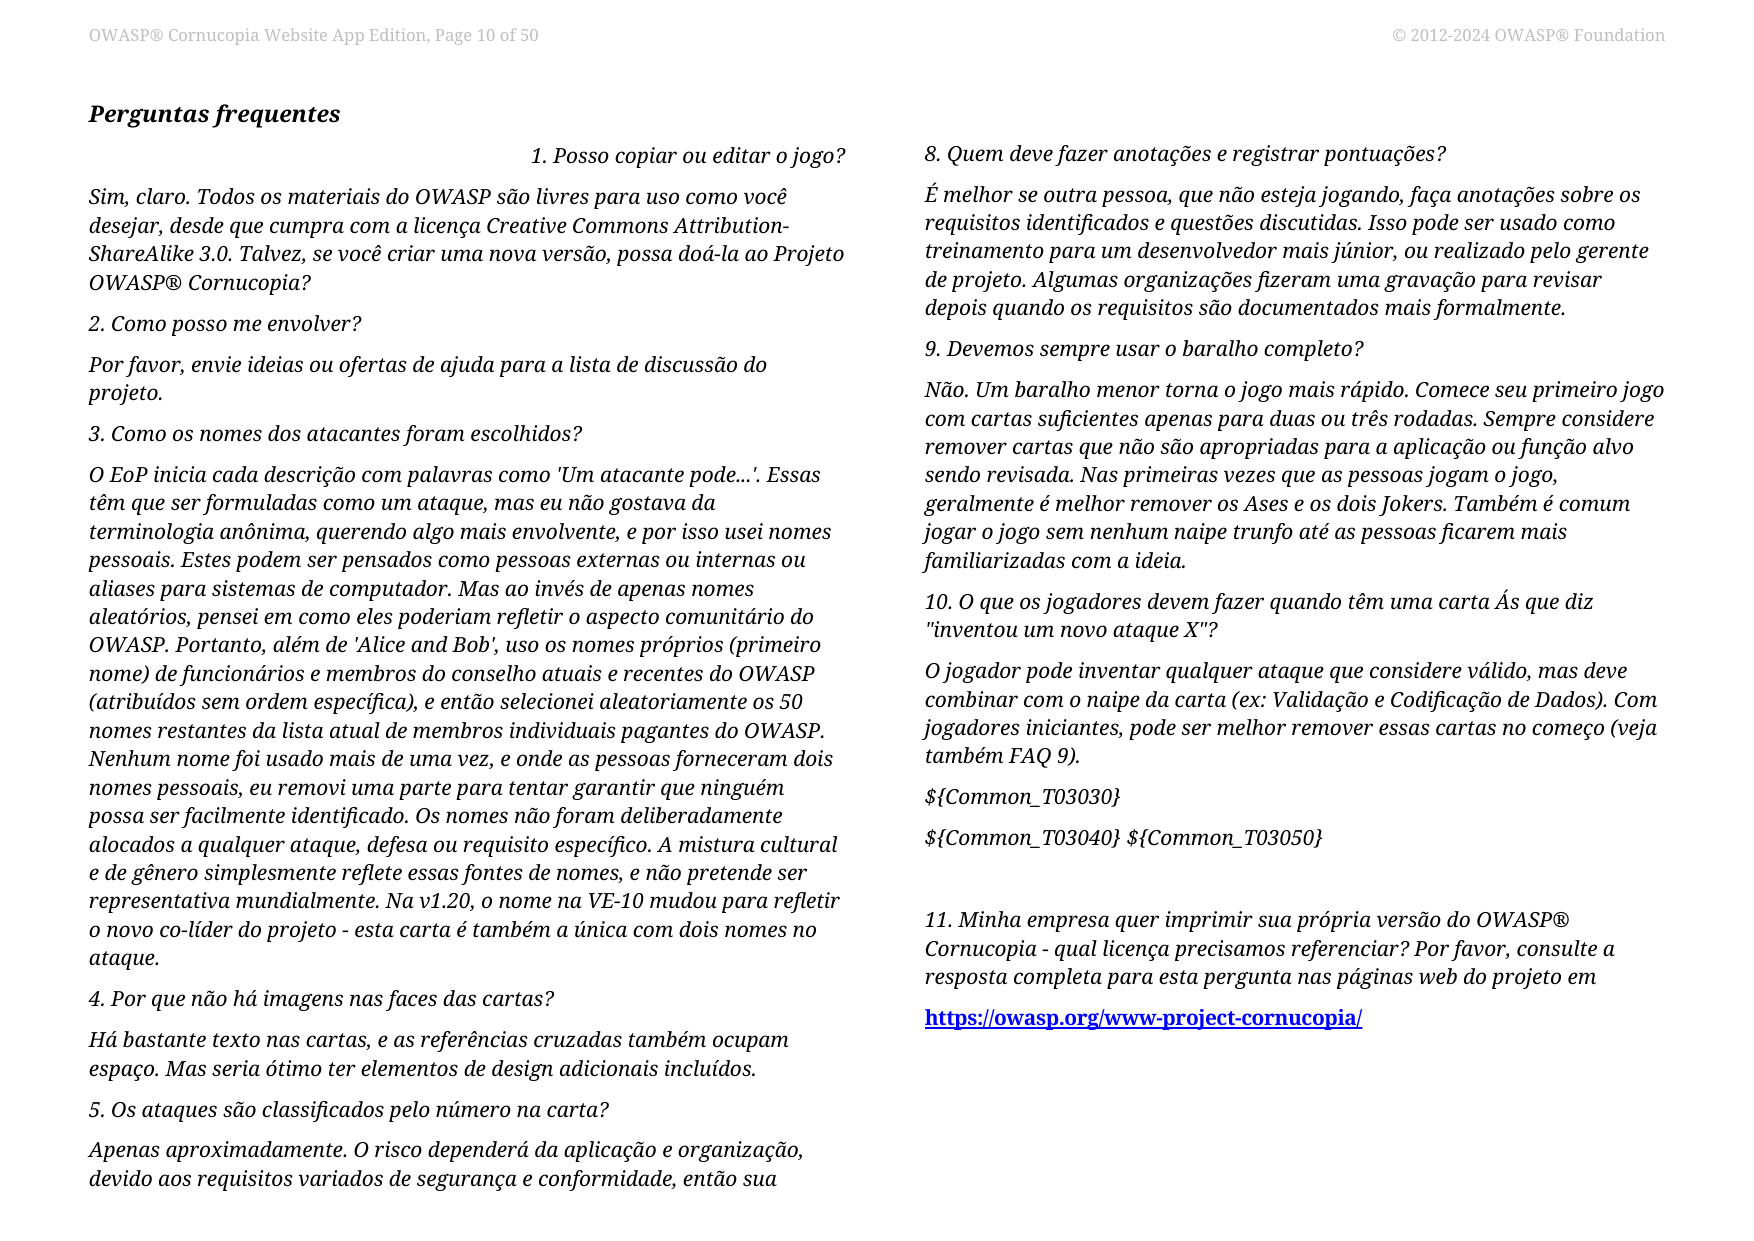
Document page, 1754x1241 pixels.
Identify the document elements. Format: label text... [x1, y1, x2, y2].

table_header [856, 98, 913, 1192]
table_header Perguntas frequentes 1. Posso copiar ou editar o jogo? Sim, claro. Todos os materiais do OWASP são livres para uso como você desejar, desde que cumpra com a licença Creative Commons Attribution-ShareAlike 3.0. Talvez, se você criar uma nova versão, possa doá-la ao Projeto OWASP® Cornucopia? 2. Como posso me envolver? Por favor, envie ideias ou ofertas de ajuda para a lista de discussão do projeto. 3. Como os nomes dos atacantes foram escolhidos? O EoP inicia cada descrição com palavras como 'Um atacante pode...'. Essas têm que ser formuladas como um ataque, mas eu não gostava da terminologia anônima, querendo algo mais envolvente, e por isso usei nomes pessoais. Estes podem ser pensados como pessoas externas ou internas ou aliases para sistemas de computador. Mas ao invés de apenas nomes aleatórios, pensei em como eles poderiam refletir o aspecto comunitário do OWASP. Portanto, além de 'Alice and Bob', uso os nomes próprios (primeiro nome) de funcionários e membros do conselho atuais e recentes do OWASP (atribuídos sem ordem específica), e então selecionei aleatoriamente os 50 nomes restantes da lista atual de membros individuais pagantes do OWASP. Nenhum nome foi usado mais de uma vez, e onde as pessoas forneceram dois nomes pessoais, eu removi uma parte para tentar garantir que ninguém possa ser facilmente identificado. Os nomes não foram deliberadamente alocados a qualquer ataque, defesa ou requisito específico. A mistura cultural e de gênero simplesmente reflete essas fontes de nomes, e não pretende ser representativa mundialmente. Na v1.20, o nome na VE-10 mudou para refletir o novo co-líder do projeto - esta carta é também a única com dois nomes no ataque. 4. Por que não há imagens nas faces das cartas? Há bastante texto nas cartas, e as referências cruzadas também ocupam espaço. Mas seria ótimo ter elementos de design adicionais incluídos. 5. Os ataques são classificados pelo número na carta? Apenas aproximadamente. O risco dependerá da aplicação e organização, devido aos requisitos variados de segurança e conformidade, então sua [78, 98, 856, 1192]
table_header 8. Quem deve fazer anotações e registrar pontuações? É melhor se outra pessoa, que não esteja jogando, faça anotações sobre os requisitos identificados e questões discutidas. Isso pode ser usado como treinamento para um desenvolvedor mais júnior, ou realizado pelo gerente de projeto. Algumas organizações fizeram uma gravação para revisar depois quando os requisitos são documentados mais formalmente. 9. Devemos sempre usar o baralho completo? Não. Um baralho menor torna o jogo mais rápido. Comece seu primeiro jogo com cartas suficientes apenas para duas ou três rodadas. Sempre considere remover cartas que não são apropriadas para a aplicação ou função alvo sendo revisada. Nas primeiras vezes que as pessoas jogam o jogo, geralmente é melhor remover os Ases e os dois Jokers. Também é comum jogar o jogo sem nenhum naipe trunfo até as pessoas ficarem mais familiarizadas com a ideia. 10. O que os jogadores devem fazer quando têm uma carta Ás que diz "inventou um novo ataque X"? O jogador pode inventar qualquer ataque que considere válido, mas deve combinar com o naipe da carta (ex: Validação e Codificação de Dados). Com jogadores iniciantes, pode ser melhor remover essas cartas no começo (veja também FAQ 9). ${Common_T03030} ${Common_T03040} ${Common_T03050} 11. Minha empresa quer imprimir sua própria versão do OWASP® Cornucopia - qual licença precisamos referenciar? Por favor, consulte a resposta completa para esta pergunta nas páginas web do projeto em https://owasp.org/www-project-cornucopia/ [913, 98, 1677, 1192]
